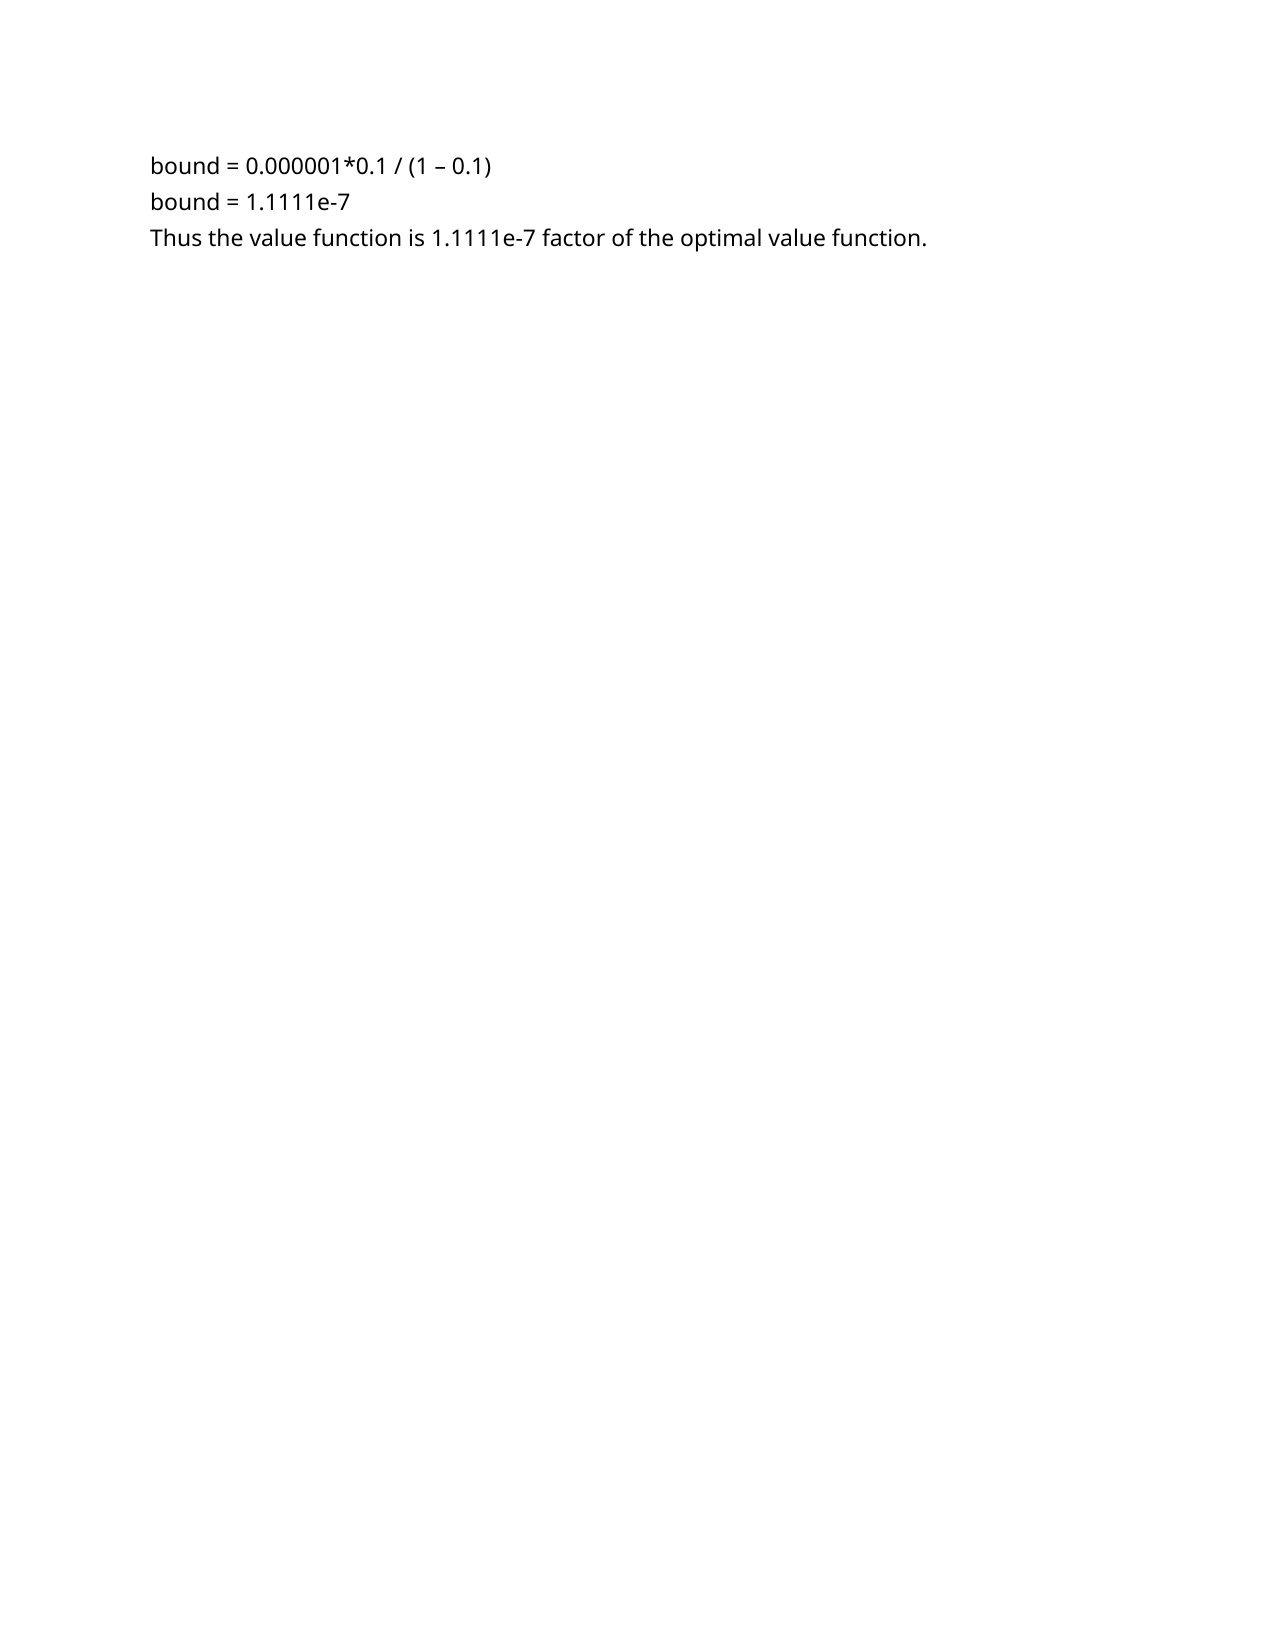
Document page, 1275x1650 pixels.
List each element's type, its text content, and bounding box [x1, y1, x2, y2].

list Thus the value function is 1.1111e-7 factor of the optimal value function. [150, 222, 1125, 253]
list bound = 1.1111e-7 [150, 186, 1125, 217]
list bound = 0.000001*0.1 / (1 – 0.1) [150, 150, 1125, 181]
